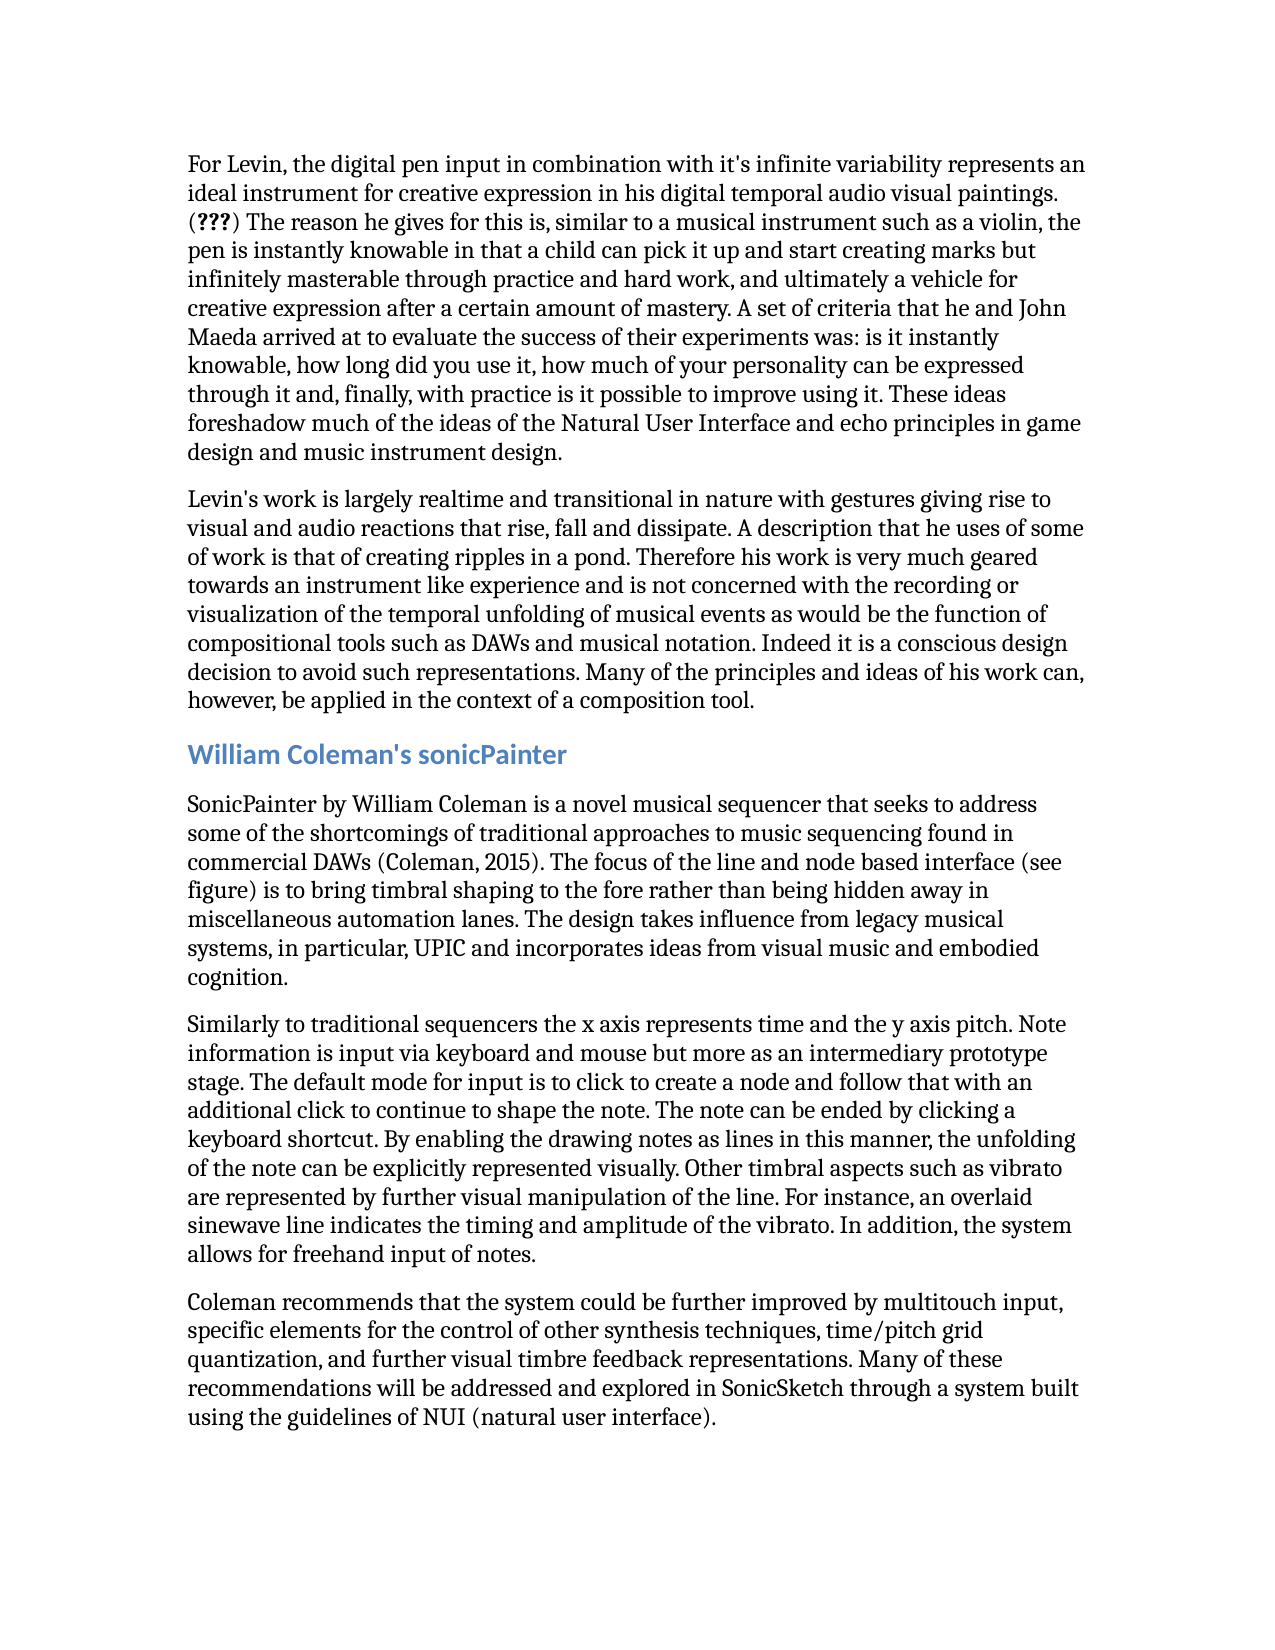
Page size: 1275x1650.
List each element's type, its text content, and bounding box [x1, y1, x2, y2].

text Similarly to traditional sequencers the x axis represents time and the y axis pitch. Note information is input via keyboard and mouse but more as an intermediary prototype stage. The default mode for input is to click to create a node and follow that with an additional click to continue to shape the note. The note can be ended by clicking a keyboard shortcut. By enabling the drawing notes as lines in this manner, the unfolding of the note can be explicitly represented visually. Other timbral aspects such as vibrato are represented by further visual manipulation of the line. For instance, an overlaid sinewave line indicates the timing and amplitude of the vibrato. In addition, the system allows for freehand input of notes. [187, 1010, 1087, 1269]
text Coleman recommends that the system could be further improved by multitouch input, specific elements for the control of other synthesis techniques, time/pitch grid quantization, and further visual timbre feedback representations. Many of these recommendations will be addressed and explored in SonicSketch through a system built using the guidelines of NUI (natural user interface). [187, 1288, 1087, 1431]
text For Levin, the digital pen input in combination with it's infinite variability represents an ideal instrument for creative expression in his digital temporal audio visual paintings. (???) The reason he gives for this is, similar to a musical instrument such as a violin, the pen is instantly knowable in that a child can pick it up and start creating marks but infinitely masterable through practice and hard work, and ultimately a vehicle for creative expression after a certain amount of mastery. A set of criteria that he and John Maeda arrived at to evaluate the success of their experiments was: is it instantly knowable, how long did you use it, how much of your personality can be expressed through it and, finally, with practice is it possible to improve using it. These ideas foreshadow much of the ideas of the Natural User Interface and echo principles in game design and music instrument design. [187, 150, 1087, 466]
text Levin's work is largely realtime and transitional in nature with gestures giving rise to visual and audio reactions that rise, fall and dissipate. A description that he uses of some of work is that of creating ripples in a pond. Therefore his work is very much geared towards an instrument like experience and is not concerned with the recording or visualization of the temporal unfolding of musical events as would be the function of compositional tools such as DAWs and musical notation. Indeed it is a conscious design decision to avoid such representations. Many of the principles and ideas of his work can, however, be applied in the context of a composition tool. [187, 485, 1087, 715]
subtitle William Coleman's sonicPainter [187, 736, 1087, 771]
text SonicPainter by William Coleman is a novel musical sequencer that seeks to address some of the shortcomings of traditional approaches to music sequencing found in commercial DAWs (Coleman, 2015). The focus of the line and node based interface (see figure) is to bring timbral shaping to the fore rather than being hidden away in miscellaneous automation lanes. The design takes influence from legacy musical systems, in particular, UPIC and incorporates ideas from visual music and embodied cognition. [187, 790, 1087, 991]
